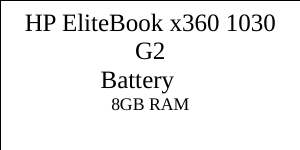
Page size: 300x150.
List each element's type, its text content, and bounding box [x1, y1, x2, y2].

text HP EliteBook x360 1030 G2 [8, 8, 292, 65]
text Battery ❌ [8, 65, 292, 94]
text 8GB RAM [8, 94, 292, 114]
